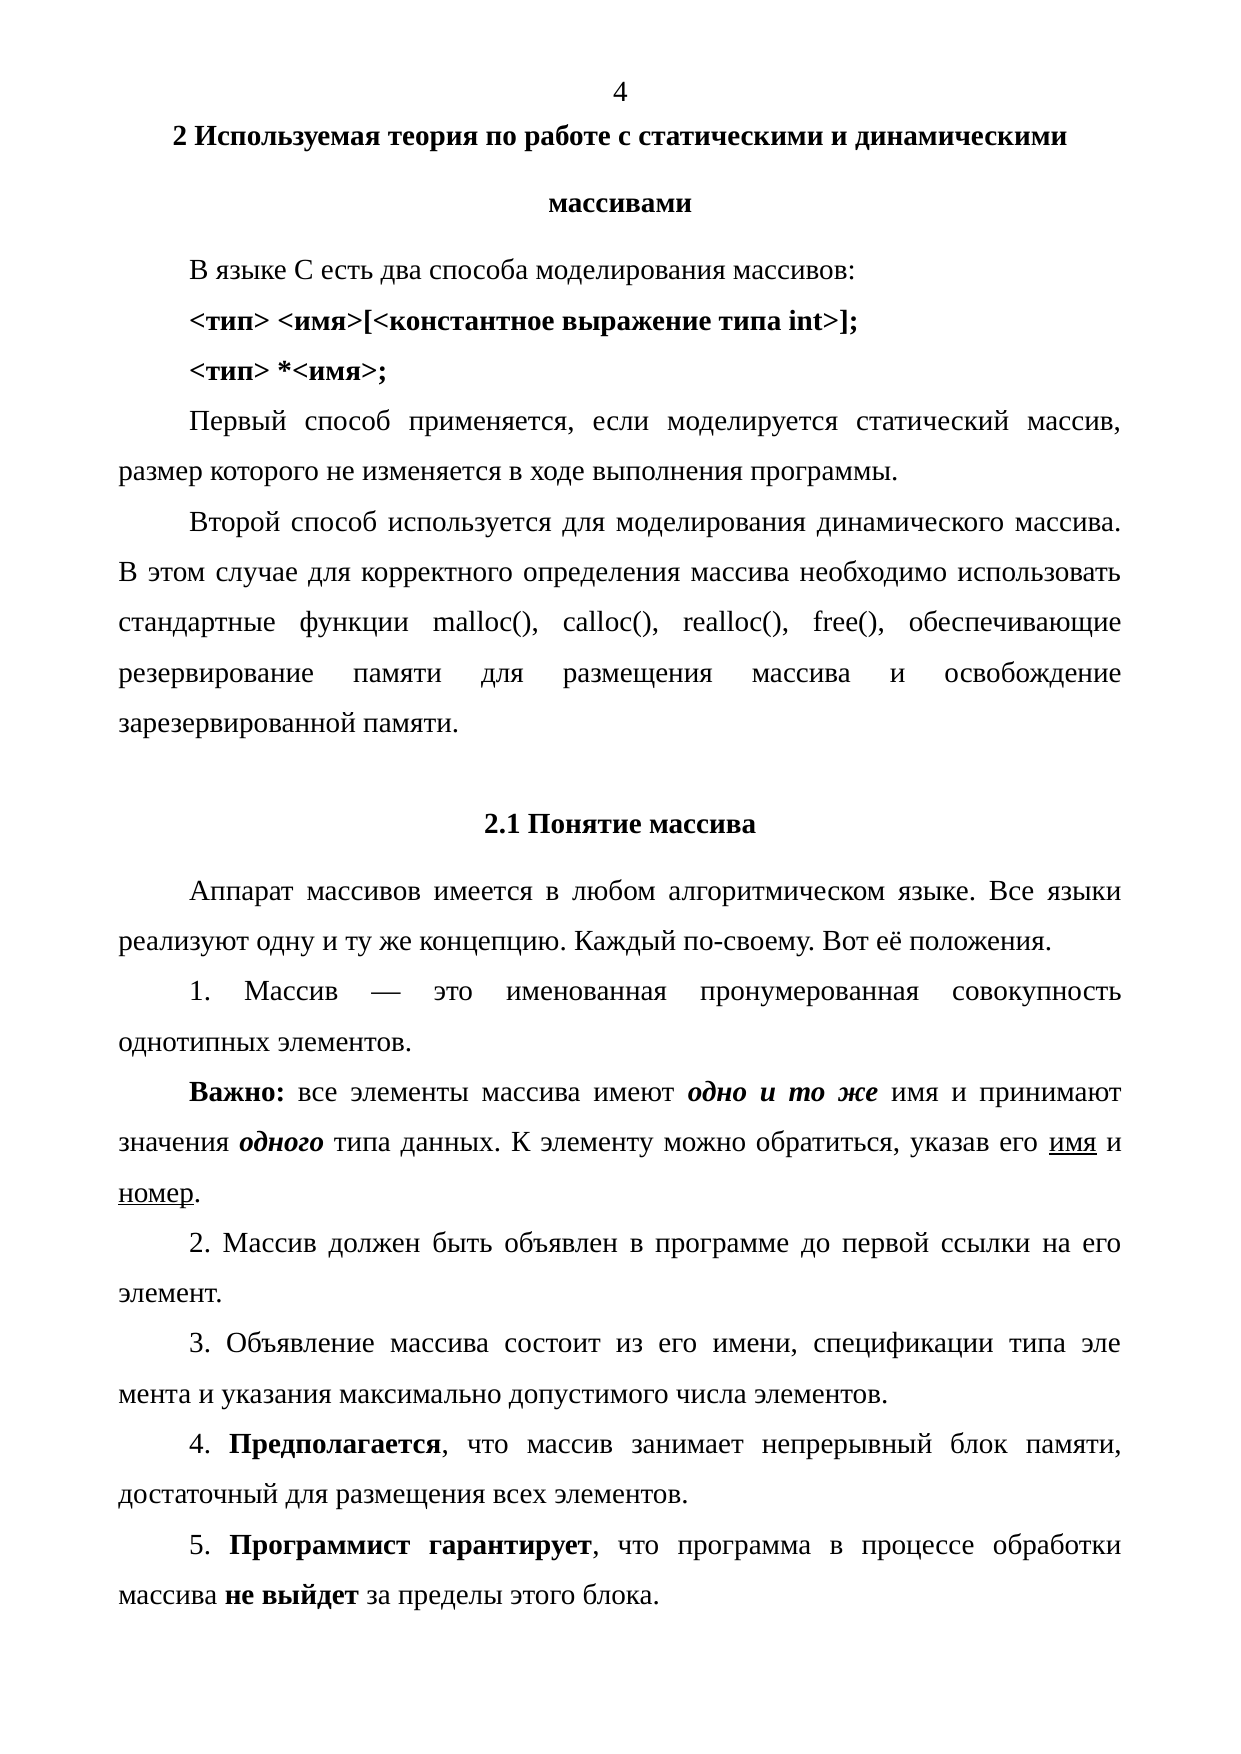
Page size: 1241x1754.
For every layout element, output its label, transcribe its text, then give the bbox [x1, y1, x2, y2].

subtitle 2 Используемая теория по работе с статическими и динамическими массивами [118, 118, 1122, 219]
text 4. Предполагается, что массив занимает непрерывный блок памяти, достаточный для размещения всех элементов. [118, 1426, 1122, 1510]
text Аппарат массивов имеется в любом алгоритмическом языке. Все языки реализуют одну и ту же концепцию. Каждый по-своему. Вот её положения. [118, 873, 1122, 957]
text Важно: все элементы массива имеют одно и то же имя и принимают значения одного типа данных. К элементу можно обратиться, указав его имя и номер. [118, 1074, 1122, 1208]
text В языке С есть два способа моделирования массивов: [118, 252, 1122, 286]
text <тип> *<имя>; [118, 353, 1122, 386]
text <тип> <имя>[<константное выражение типа int>]; [118, 303, 1122, 336]
subtitle 2.1 Понятие массива [118, 806, 1122, 839]
text 2. Массив должен быть объявлен в программе до первой ссылки на его элемент. [118, 1225, 1122, 1309]
text Первый способ применяется, если моделируется статический массив, размер которого не изменяется в ходе выполнения программы. [118, 403, 1122, 487]
text 5. Программист гарантирует, что программа в процессе обработки массива не выйдет за пределы этого блока. [118, 1527, 1122, 1611]
text 1. Массив — это именованная пронумерованная совокупность однотипных элементов. [118, 973, 1122, 1057]
text Второй способ используется для моделирования динамического массива. В этом случае для корректного определения массива необходимо использовать стандартные функции malloc(), calloc(), realloc(), free(), обеспечивающие резервирование памяти для размещения массива и освобождение зарезервированной памяти. [118, 504, 1122, 739]
text 3. Объявление массива состоит из его имени, спецификации типа эле мента и указания максимально допустимого числа элементов. [118, 1326, 1122, 1409]
